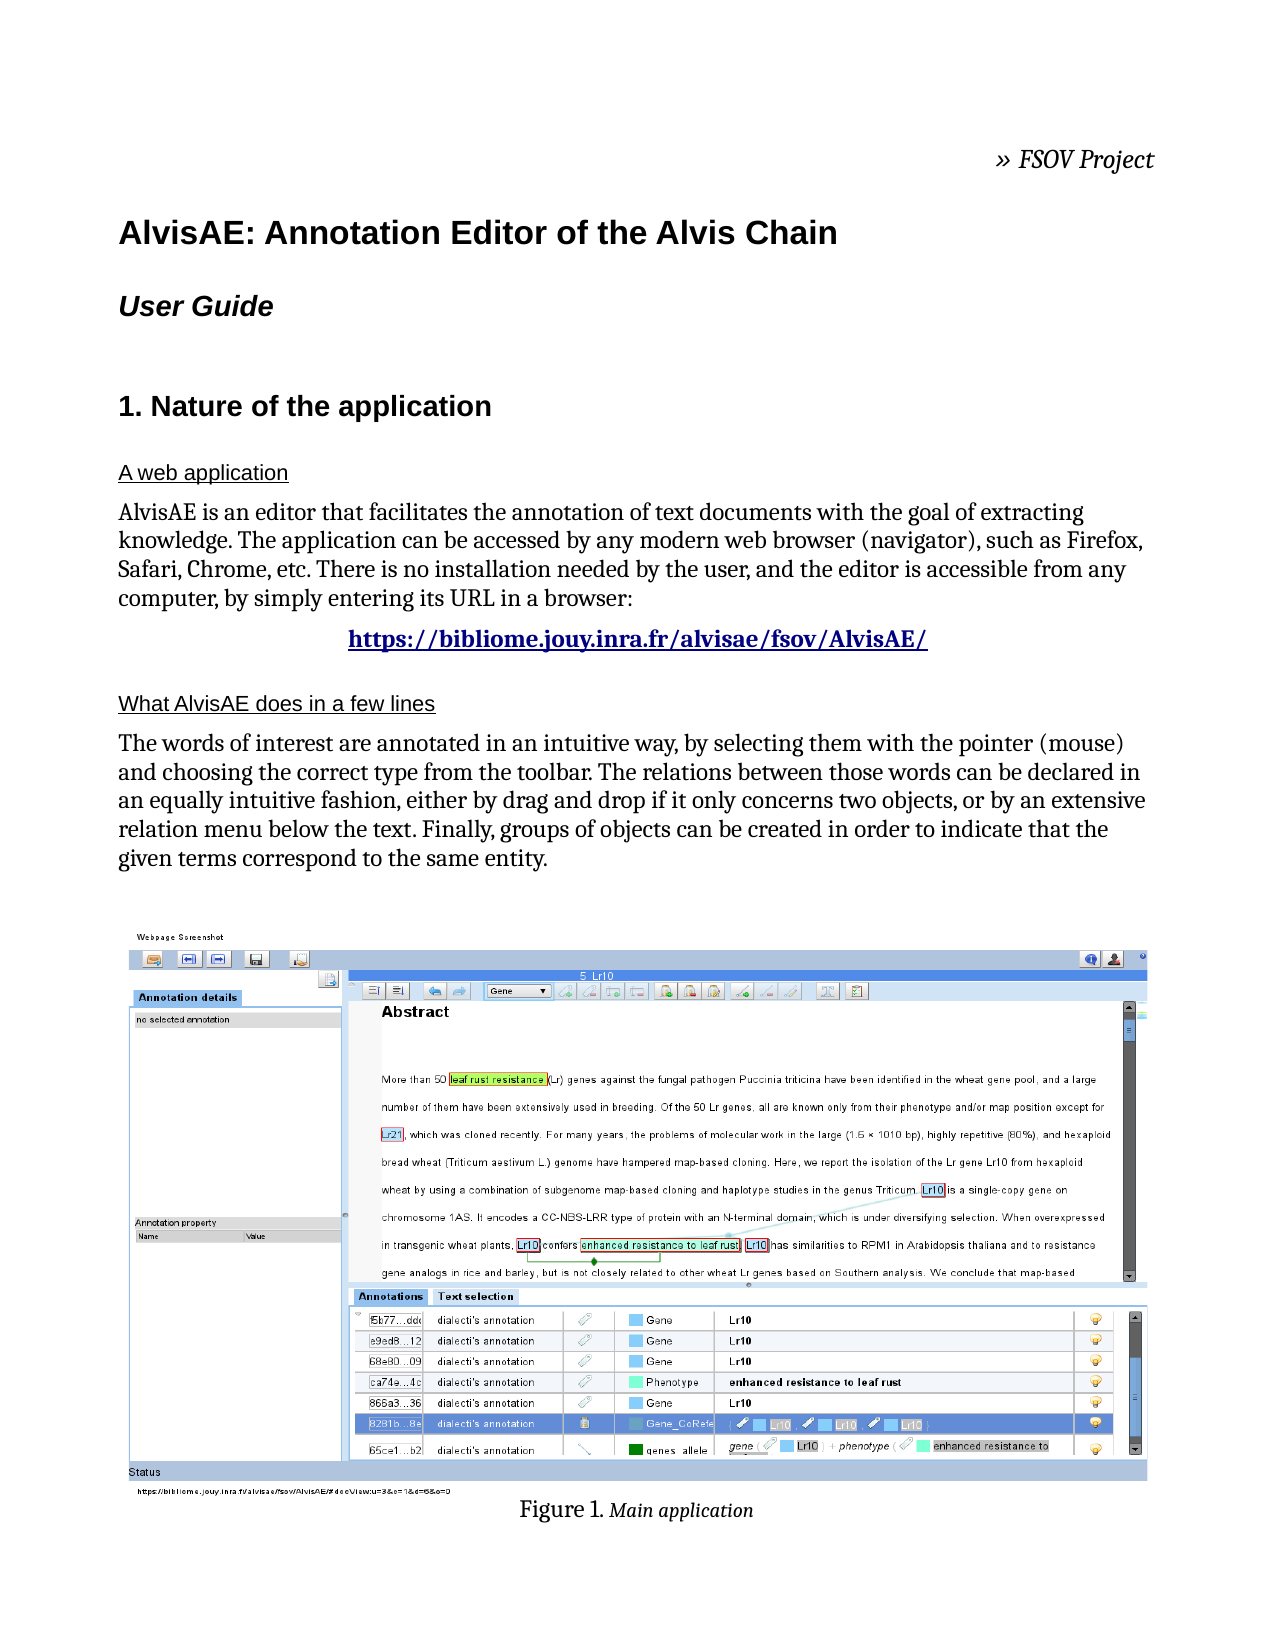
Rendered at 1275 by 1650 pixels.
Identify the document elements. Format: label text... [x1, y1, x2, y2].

subtitle » FSOV Project [73, 143, 1157, 175]
subtitle What AlvisAE does in a few lines [118, 691, 1157, 716]
subtitle AlvisAE: Annotation Editor of the Alvis Chain [118, 213, 1157, 251]
text The words of interest are annotated in an intuitive way, by selecting them with the pointer (mouse) and choosing the correct type from the toolbar. The relations between those words can be declared in an equally intuitive fashion, either by drag and drop if it only concerns two objects, or by an extensive relation menu below the text. Finally, groups of objects can be created in order to indicate that the given terms correspond to the same entity. [118, 729, 1157, 873]
text https://bibliome.jouy.inra.fr/alvisae/fsov/AlvisAE/ [118, 625, 1157, 654]
text Figure 1. Main application [118, 926, 1157, 1524]
subtitle 1. Nature of the application [118, 389, 1157, 422]
subtitle User Guide [118, 289, 1157, 322]
picture [128, 934, 1148, 1496]
text AlvisAE is an editor that facilitates the annotation of text documents with the goal of extracting knowledge. The application can be accessed by any modern web browser (navigator), such as Firefox, Safari, Chrome, etc. There is no installation needed by the user, and the editor is accessible from any computer, by simply entering its URL in a browser: [118, 497, 1157, 612]
subtitle A web application [118, 460, 1157, 485]
